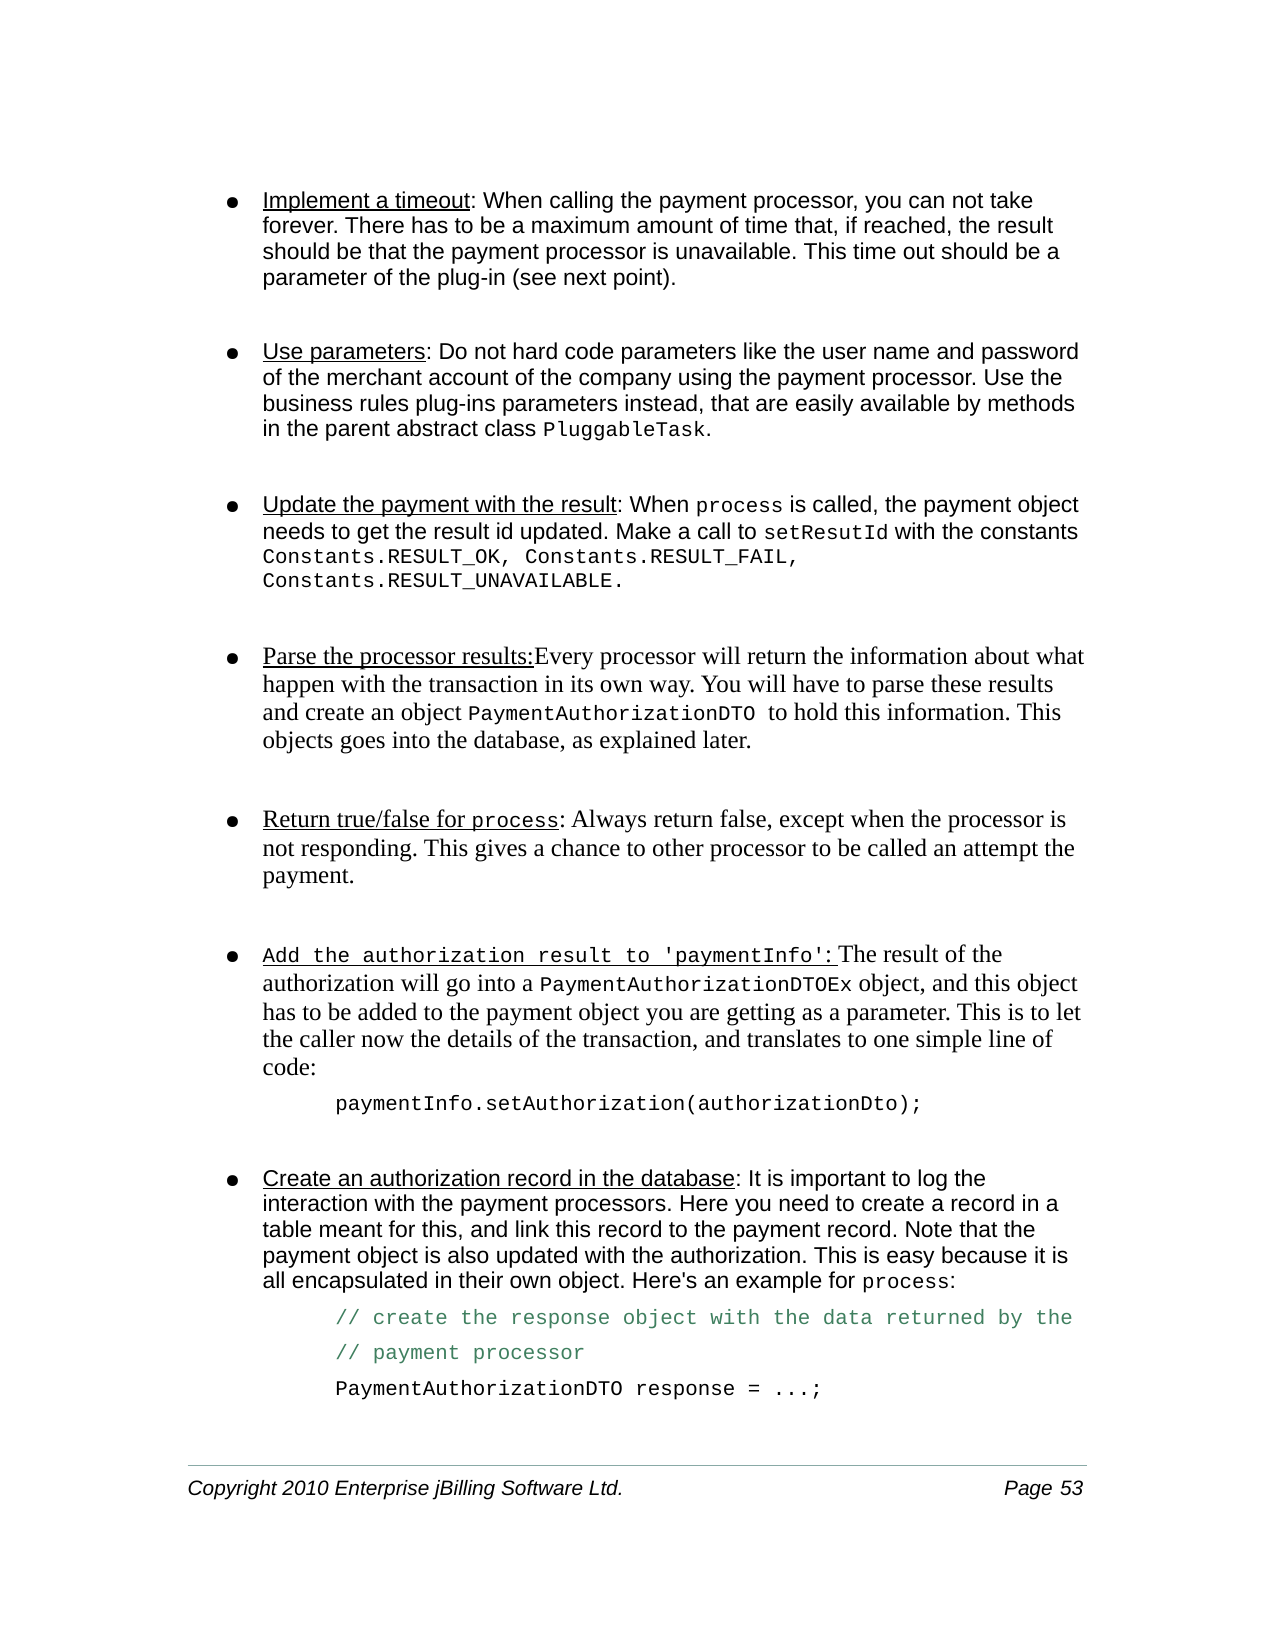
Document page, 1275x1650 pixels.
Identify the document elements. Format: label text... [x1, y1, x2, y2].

text PaymentAuthorizationDTO response = ...; [335, 1377, 1087, 1401]
list Create an authorization record in the database: It is important to log the interaction with the payment processors. Here you need to create a record in a table meant for this, and link this record to the payment record. Note that the payment object is also updated with the authorization. This is easy because it is all encapsulated in their own object. Here's an example for process: [225, 1165, 1087, 1295]
list Update the payment with the result: When process is called, the payment object needs to get the result id updated. Make a call to setResutId with the constants Constants.RESULT_OK, Constants.RESULT_FAIL, Constants.RESULT_UNAVAILABLE. [225, 492, 1087, 593]
text // payment processor [187, 1342, 1087, 1366]
text paymentInfo.setAuthorization(authorizationDto); [335, 1093, 1087, 1116]
list Return true/false for process: Always return false, except when the processor is not responding. This gives a chance to other processor to be called an attempt the payment. [225, 805, 1087, 889]
list Implement a timeout: When calling the payment processor, you can not take forever. There has to be a maximum amount of time that, if reached, the result should be that the payment processor is unavailable. This time out should be a parameter of the plug-in (see next point). [225, 187, 1087, 290]
list Use parameters: Do not hard code parameters like the user name and password of the merchant account of the company using the payment processor. Use the business rules plug-ins parameters instead, that are easily available by methods in the parent abstract class PluggableTask. [225, 339, 1087, 443]
list Parse the processor results:Every processor will return the information about what happen with the transaction in its own way. You will have to parse these results and create an object PaymentAuthorizationDTO to hold this information. This objects goes into the database, as explained later. [225, 642, 1087, 754]
list Add the authorization result to 'paymentInfo': The result of the authorization will go into a PaymentAuthorizationDTOEx object, and this object has to be added to the payment object you are getting as a parameter. This is to let the caller now the details of the transaction, and translates to one simple line of code: [225, 941, 1087, 1081]
text // create the response object with the data returned by the [187, 1307, 1087, 1330]
